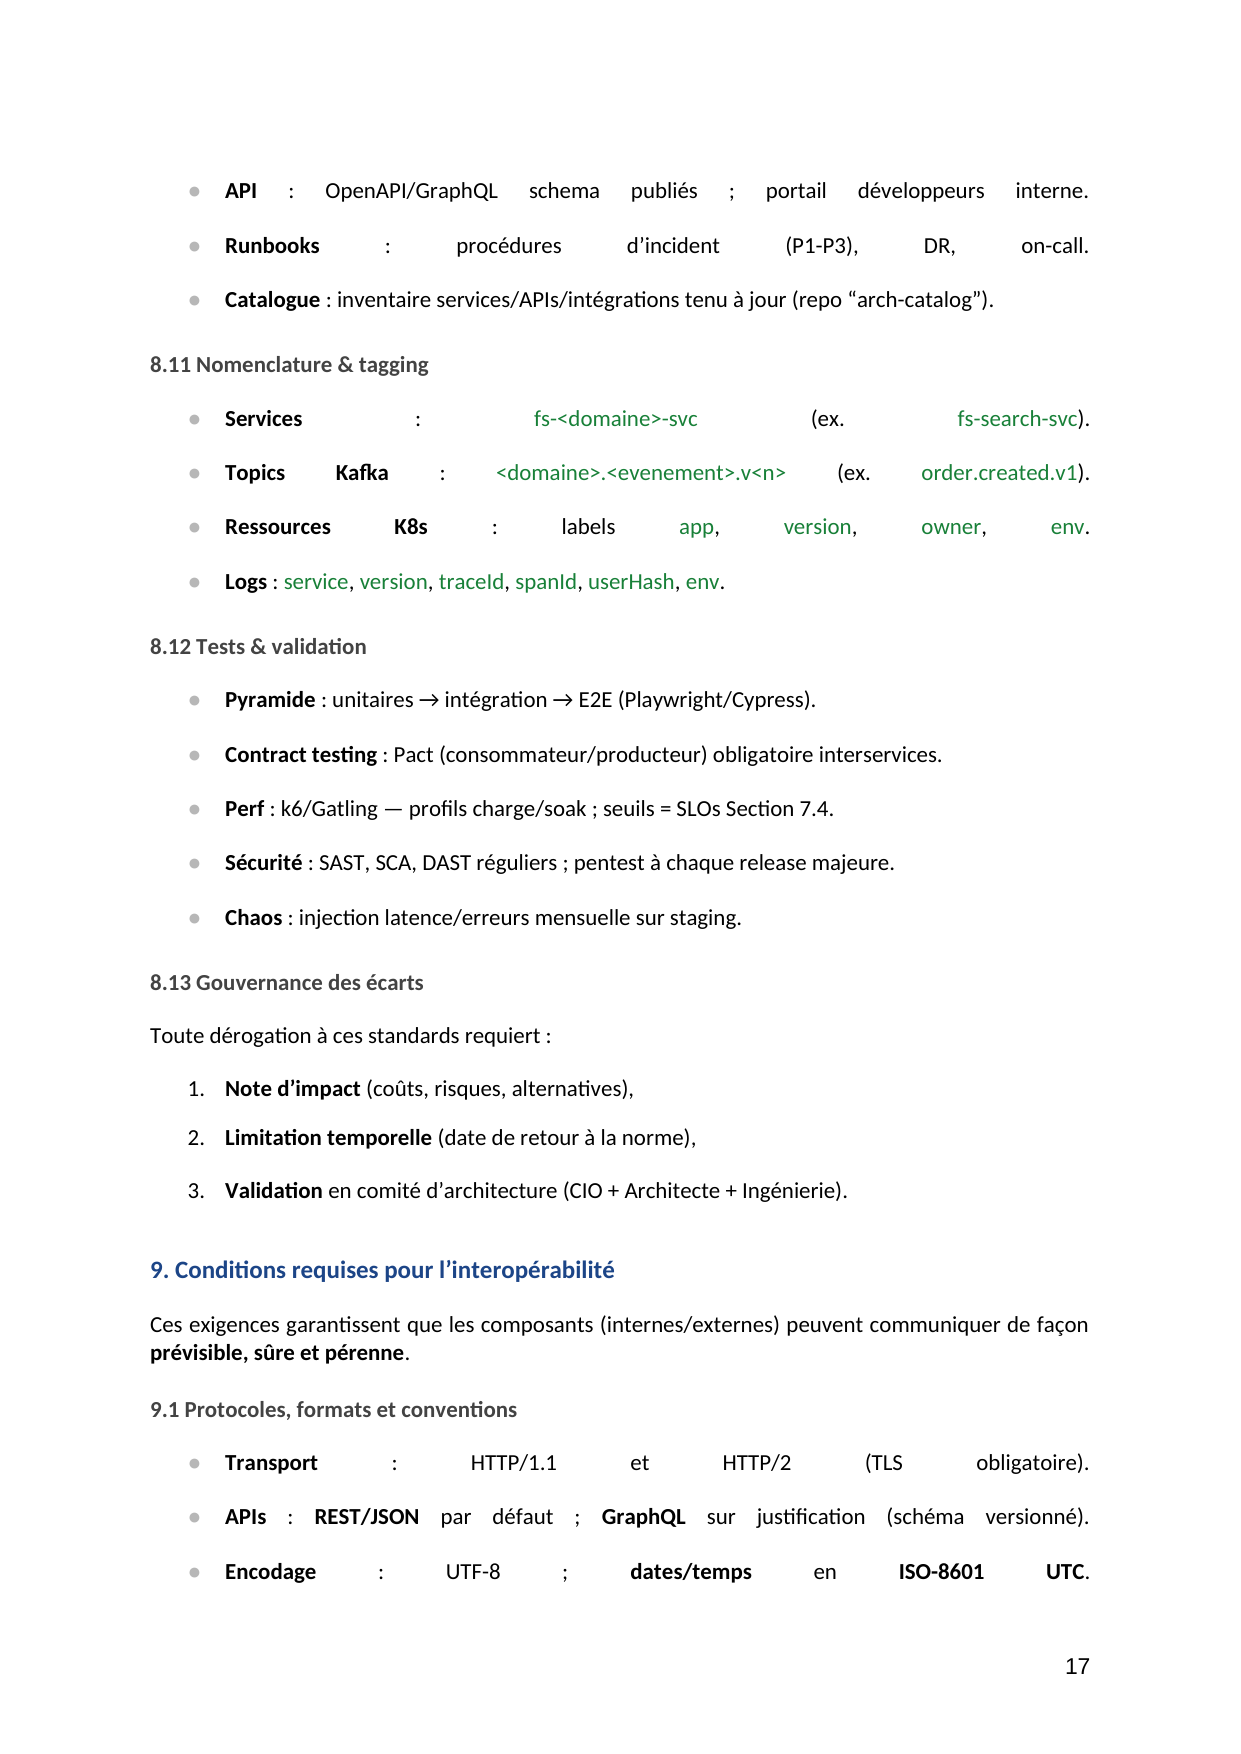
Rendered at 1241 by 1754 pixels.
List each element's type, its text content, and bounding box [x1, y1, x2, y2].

list API : OpenAPI/GraphQL schema publiés ; portail développeurs interne. [187, 176, 1090, 231]
subtitle 9.1 Protocoles, formats et conventions [150, 1395, 1090, 1423]
list Runbooks : procédures d’incident (P1-P3), DR, on-call. [187, 231, 1090, 285]
subtitle 8.12 Tests & validation [150, 632, 1090, 660]
list Ressources K8s : labels app, version, owner, env. [187, 512, 1090, 567]
list Logs : service, version, traceId, spanId, userHash, env. [187, 567, 1090, 595]
subtitle 8.11 Nomenclature & tagging [150, 351, 1090, 379]
text Ces exigences garantissent que les composants (internes/externes) peuvent communiquer de façon prévisible, sûre et pérenne. [150, 1310, 1090, 1366]
list Encodage : UTF-8 ; dates/temps en ISO-8601 UTC. [187, 1557, 1090, 1585]
list APIs : REST/JSON par défaut ; GraphQL sur justification (schéma versionné). [187, 1502, 1090, 1557]
text Toute dérogation à ces standards requiert : [150, 1021, 1090, 1049]
list Topics Kafka : <domaine>.<evenement>.v<n> (ex. order.created.v1). [187, 458, 1090, 512]
list Transport : HTTP/1.1 et HTTP/2 (TLS obligatoire). [187, 1448, 1090, 1502]
list [187, 150, 1090, 176]
list Validation en comité d’architecture (CIO + Architecte + Ingénierie). [187, 1176, 1090, 1204]
list Catalogue : inventaire services/APIs/intégrations tenu à jour (repo “arch-catalog”). [187, 285, 1090, 313]
list Pyramide : unitaires → intégration → E2E (Playwright/Cypress). [187, 685, 1090, 740]
list Chaos : injection latence/erreurs mensuelle sur staging. [187, 903, 1090, 931]
list Services : fs-<domaine>-svc (ex. fs-search-svc). [187, 404, 1090, 458]
list Note d’impact (coûts, risques, alternatives), [187, 1074, 1090, 1102]
subtitle 8.13 Gouvernance des écarts [150, 968, 1090, 996]
list Contract testing : Pact (consommateur/producteur) obligatoire interservices. [187, 740, 1090, 794]
list Sécurité : SAST, SCA, DAST réguliers ; pentest à chaque release majeure. [187, 848, 1090, 903]
list Limitation temporelle (date de retour à la norme), [187, 1123, 1090, 1151]
subtitle 9. Conditions requises pour l’interopérabilité [150, 1254, 1090, 1285]
list Perf : k6/Gatling — profils charge/soak ; seuils = SLOs Section 7.4. [187, 794, 1090, 848]
